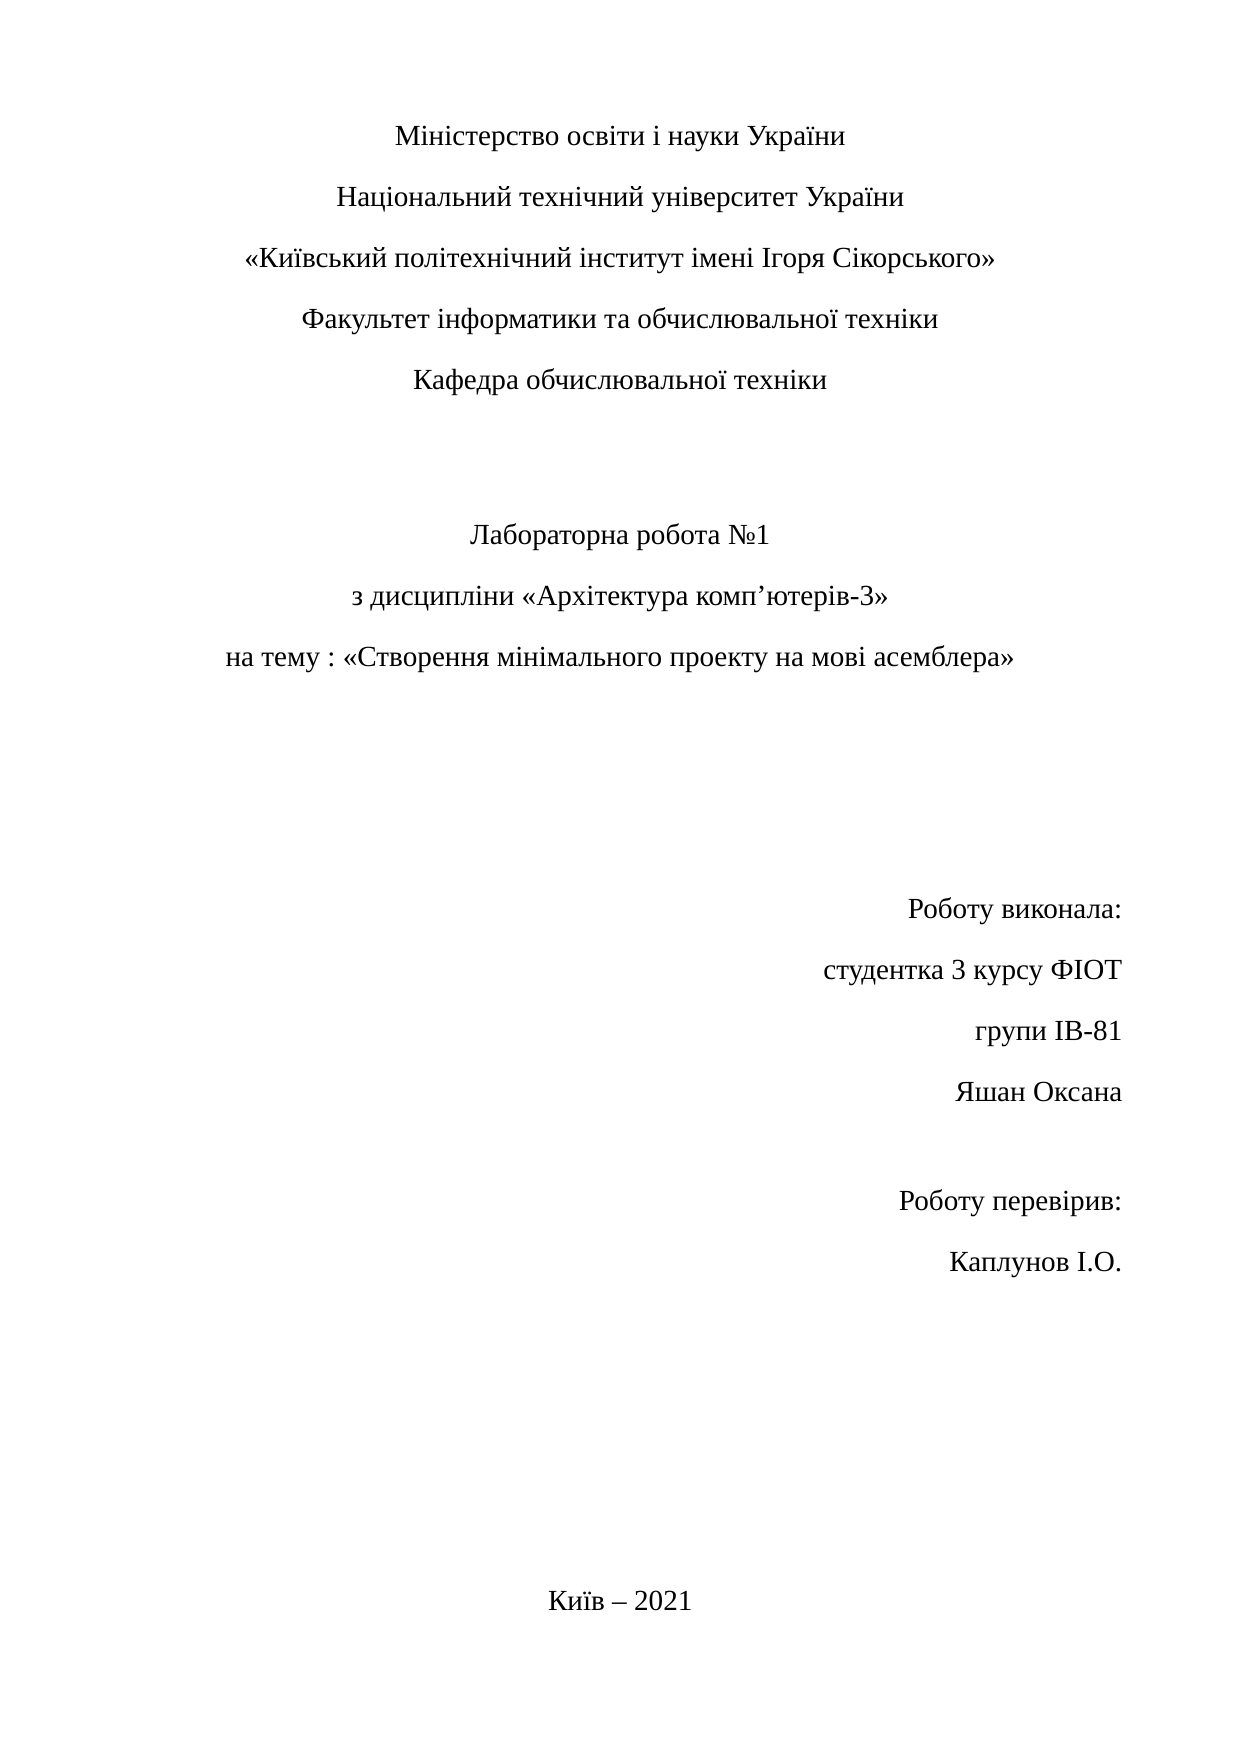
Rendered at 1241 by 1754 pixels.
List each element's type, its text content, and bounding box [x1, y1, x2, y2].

text Лабораторна робота №1 [118, 517, 1122, 551]
text групи ІВ-81 [118, 1013, 1122, 1046]
text студентка 3 курсу ФІОТ [118, 952, 1122, 985]
text на тему : «Створення мінімального проекту на мові асемблера» [118, 639, 1122, 673]
text з дисципліни «Архітектура комп’ютерів-3» [118, 578, 1122, 612]
text Яшан Оксана [118, 1074, 1122, 1107]
text Факультет інформатики та обчислювальної техніки [118, 301, 1122, 335]
text Каплунов І.О. [118, 1244, 1122, 1277]
text Київ – 2021 [118, 1583, 1122, 1617]
text «Київський політехнічний інститут імені Ігоря Сікорського» [118, 240, 1122, 274]
text Роботу виконала: [118, 891, 1122, 924]
text Кафедра обчислювальної техніки [118, 362, 1122, 396]
text Національний технічний університет України [118, 179, 1122, 213]
text Роботу перевірив: [118, 1183, 1122, 1216]
text Міністерство освіти і науки України [118, 118, 1122, 152]
